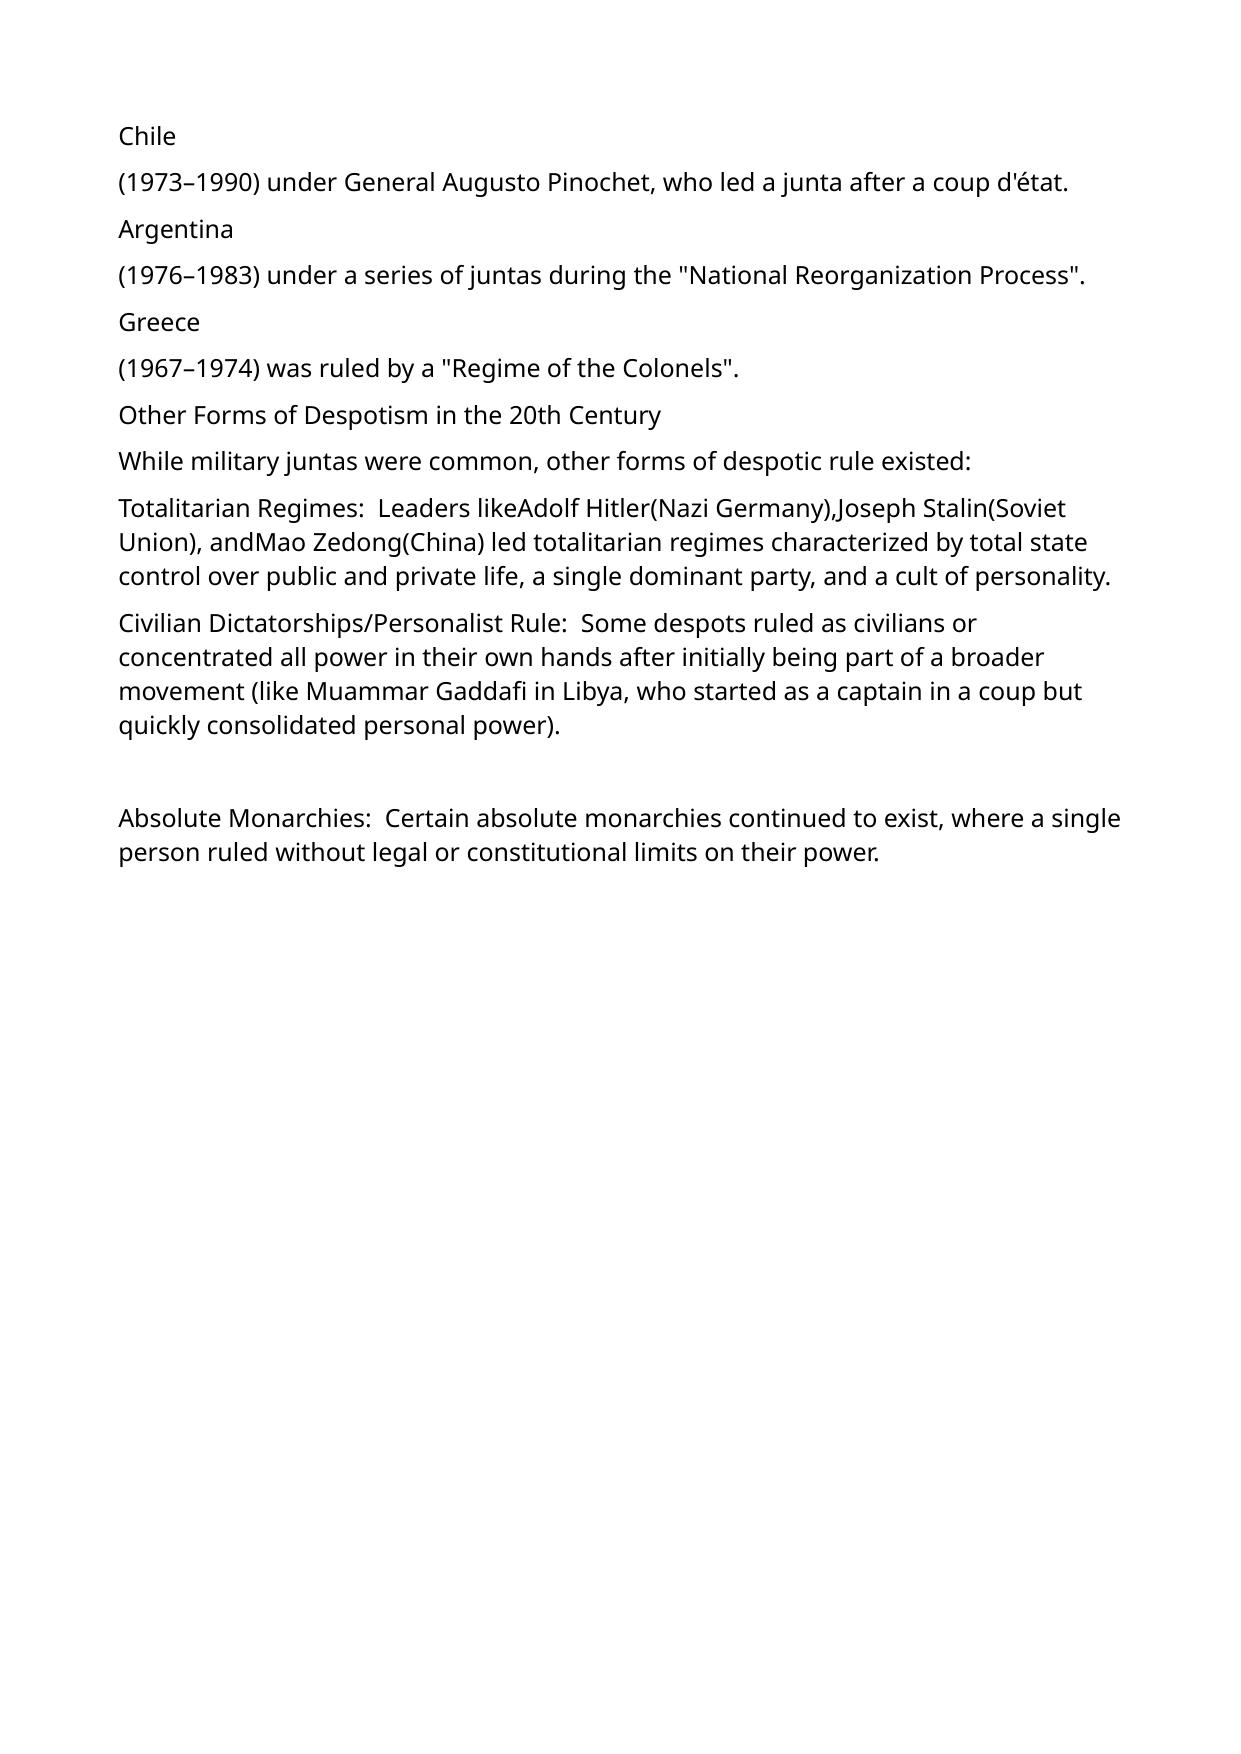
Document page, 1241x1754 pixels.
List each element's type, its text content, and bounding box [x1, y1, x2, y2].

text Civilian Dictatorships/Personalist Rule: Some despots ruled as civilians or concentrated all power in their own hands after initially being part of a broader movement (like Muammar Gaddafi in Libya, who started as a captain in a coup but quickly consolidated personal power). [118, 605, 1122, 742]
text Greece [118, 304, 1122, 338]
list (1967–1974) was ruled by a "Regime of the Colonels". [118, 351, 1122, 385]
text Totalitarian Regimes: Leaders likeAdolf Hitler(Nazi Germany),Joseph Stalin(Soviet Union), andMao Zedong(China) led totalitarian regimes characterized by total state control over public and private life, a single dominant party, and a cult of personality. [118, 491, 1122, 593]
text (1973–1990) under General Augusto Pinochet, who led a junta after a coup d'état. [118, 165, 1122, 199]
list (1976–1983) under a series of juntas during the "National Reorganization Process". [118, 258, 1122, 292]
text While military juntas were common, other forms of despotic rule existed: [118, 444, 1122, 478]
text Chile [118, 118, 1122, 152]
text Other Forms of Despotism in the 20th Century [118, 397, 1122, 432]
text Argentina [118, 211, 1122, 245]
text Absolute Monarchies: Certain absolute monarchies continued to exist, where a single person ruled without legal or constitutional limits on their power. [118, 801, 1122, 869]
